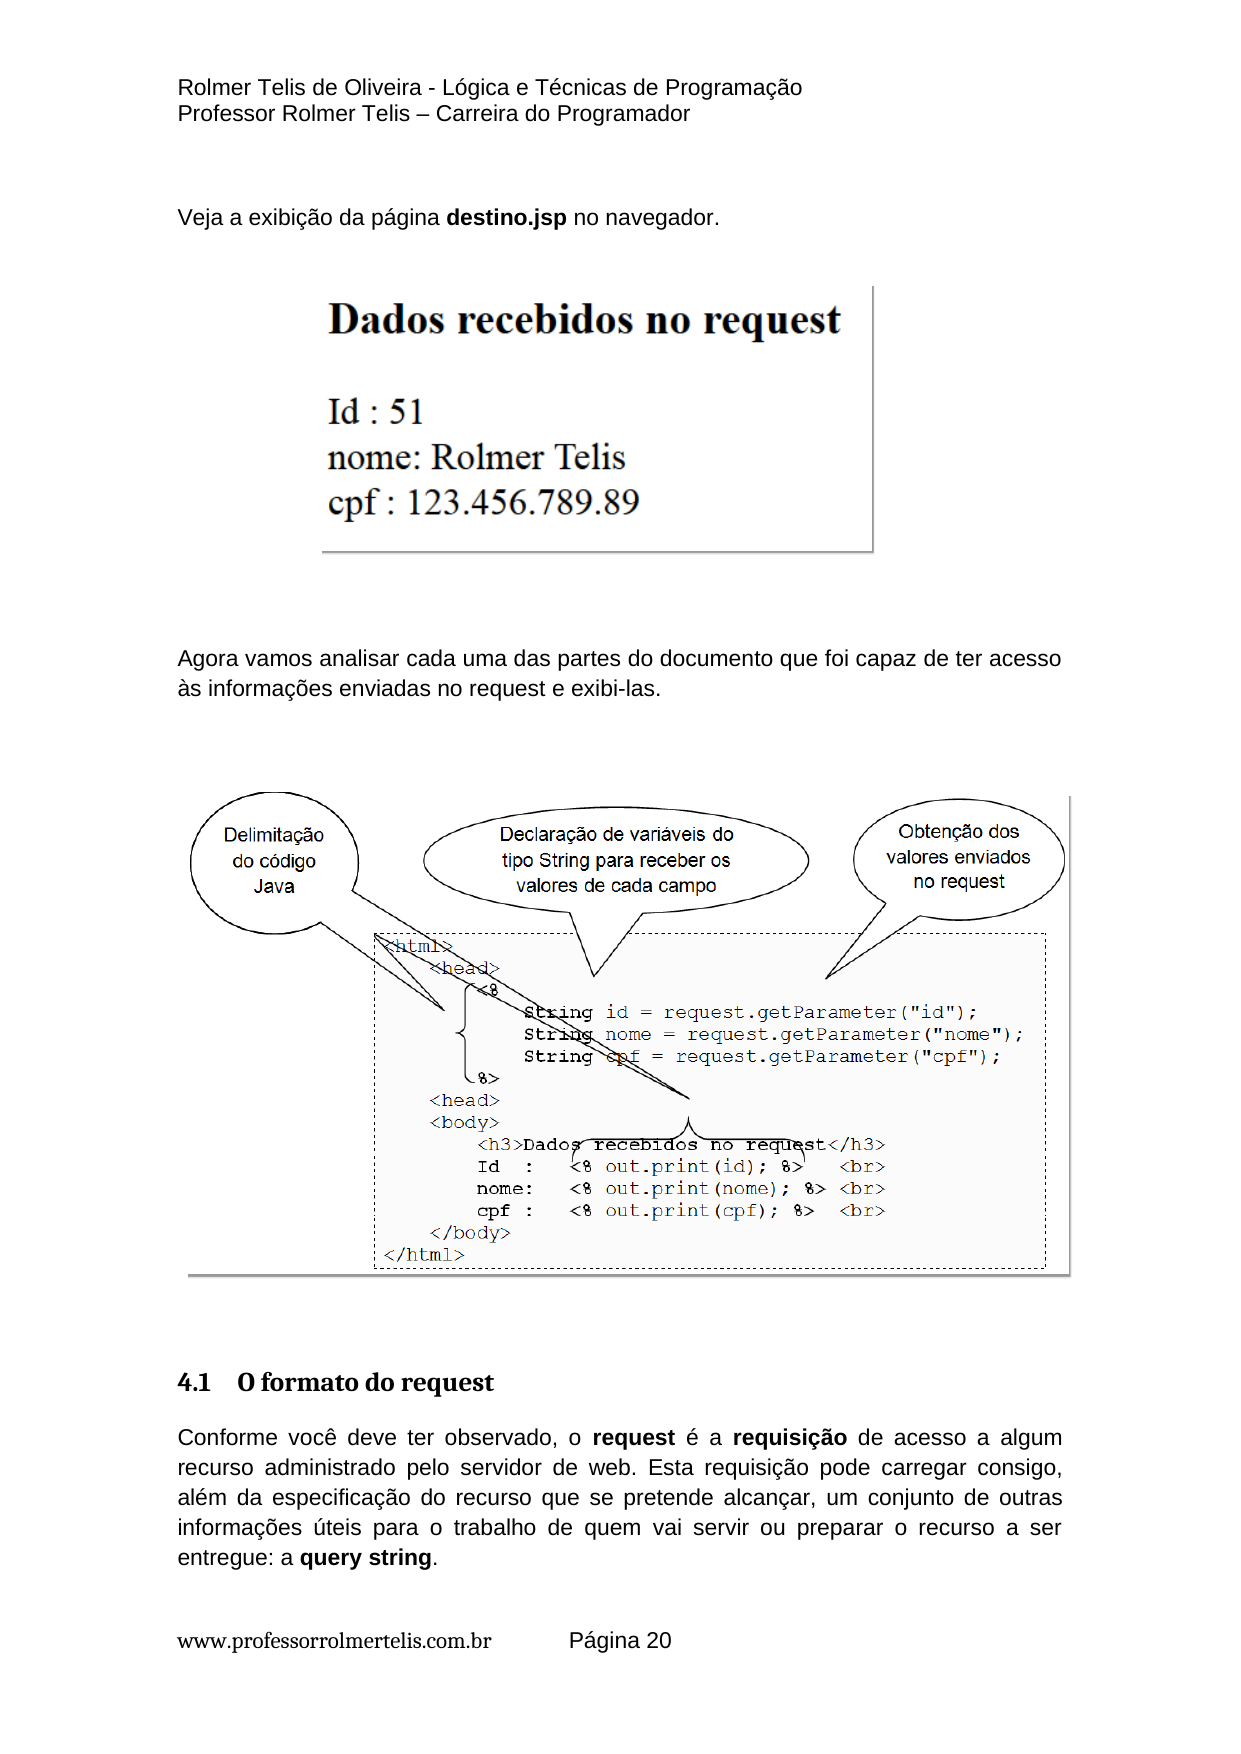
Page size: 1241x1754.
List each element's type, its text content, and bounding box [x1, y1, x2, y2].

text Agora vamos analisar cada uma das partes do documento que foi capaz de ter acesso às informações enviadas no request e exibi-las. [177, 645, 1063, 701]
text Conforme você deve ter observado, o request é a requisição de acesso a algum recurso administrado pelo servidor de web. Esta requisição pode carregar consigo, além da especificação do recurso que se pretende alcançar, um conjunto de outras informações úteis para o trabalho de quem vai servir ou preparar o recurso a ser entregue: a query string. [177, 1423, 1063, 1571]
subtitle O formato do request [177, 1367, 1063, 1398]
picture [318, 282, 872, 551]
text Veja a exibição da página destino.jsp no navegador. [177, 204, 1063, 230]
picture [183, 792, 1069, 1274]
